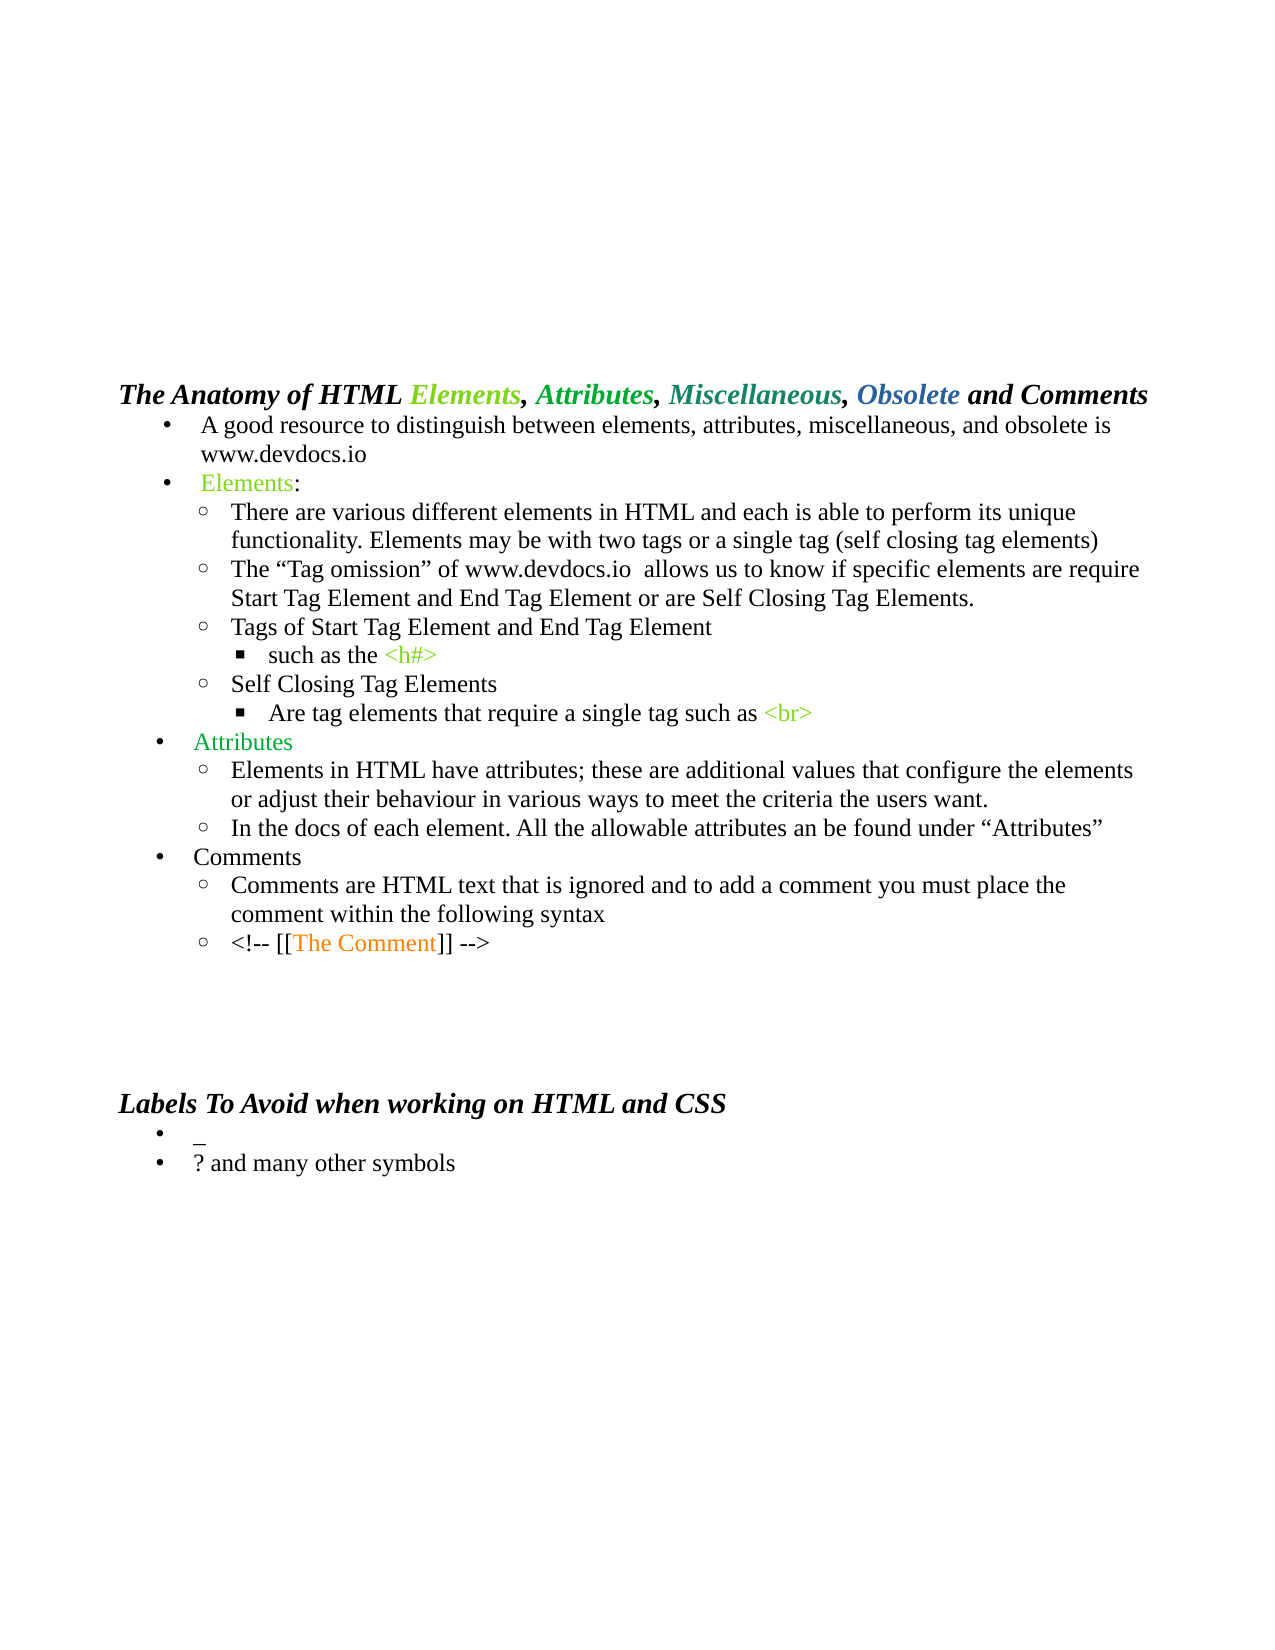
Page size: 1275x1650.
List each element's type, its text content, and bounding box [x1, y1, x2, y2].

list Self Closing Tag Elements [193, 669, 1157, 698]
list Comments [156, 842, 1157, 870]
text The Anatomy of HTML Elements, Attributes, Miscellaneous, Obsolete and Comments [118, 377, 1157, 410]
list ? and many other symbols [156, 1148, 1157, 1177]
list The “Tag omission” of www.devdocs.io allows us to know if specific elements are require Start Tag Element and End Tag Element or are Self Closing Tag Elements. [193, 554, 1157, 612]
text Labels To Avoid when working on HTML and CSS [118, 1086, 1157, 1119]
list <!-- [[The Comment]] --> [193, 928, 1157, 957]
list _ [156, 1119, 1157, 1148]
list Attributes [156, 727, 1157, 755]
list There are various different elements in HTML and each is able to perform its unique functionality. Elements may be with two tags or a single tag (self closing tag elements) [193, 497, 1157, 554]
list Elements in HTML have attributes; these are additional values that configure the elements or adjust their behaviour in various ways to meet the criteria the users want. [193, 755, 1157, 813]
list Comments are HTML text that is ignored and to add a comment you must place the comment within the following syntax [193, 870, 1157, 928]
list A good resource to distinguish between elements, attributes, miscellaneous, and obsolete is www.devdocs.io [163, 410, 1157, 468]
list Elements: [163, 468, 1157, 497]
list such as the <h#> [231, 640, 1157, 669]
list Are tag elements that require a single tag such as <br> [231, 698, 1157, 727]
list In the docs of each element. All the allowable attributes an be found under “Attributes” [193, 813, 1157, 842]
list Tags of Start Tag Element and End Tag Element [193, 612, 1157, 640]
